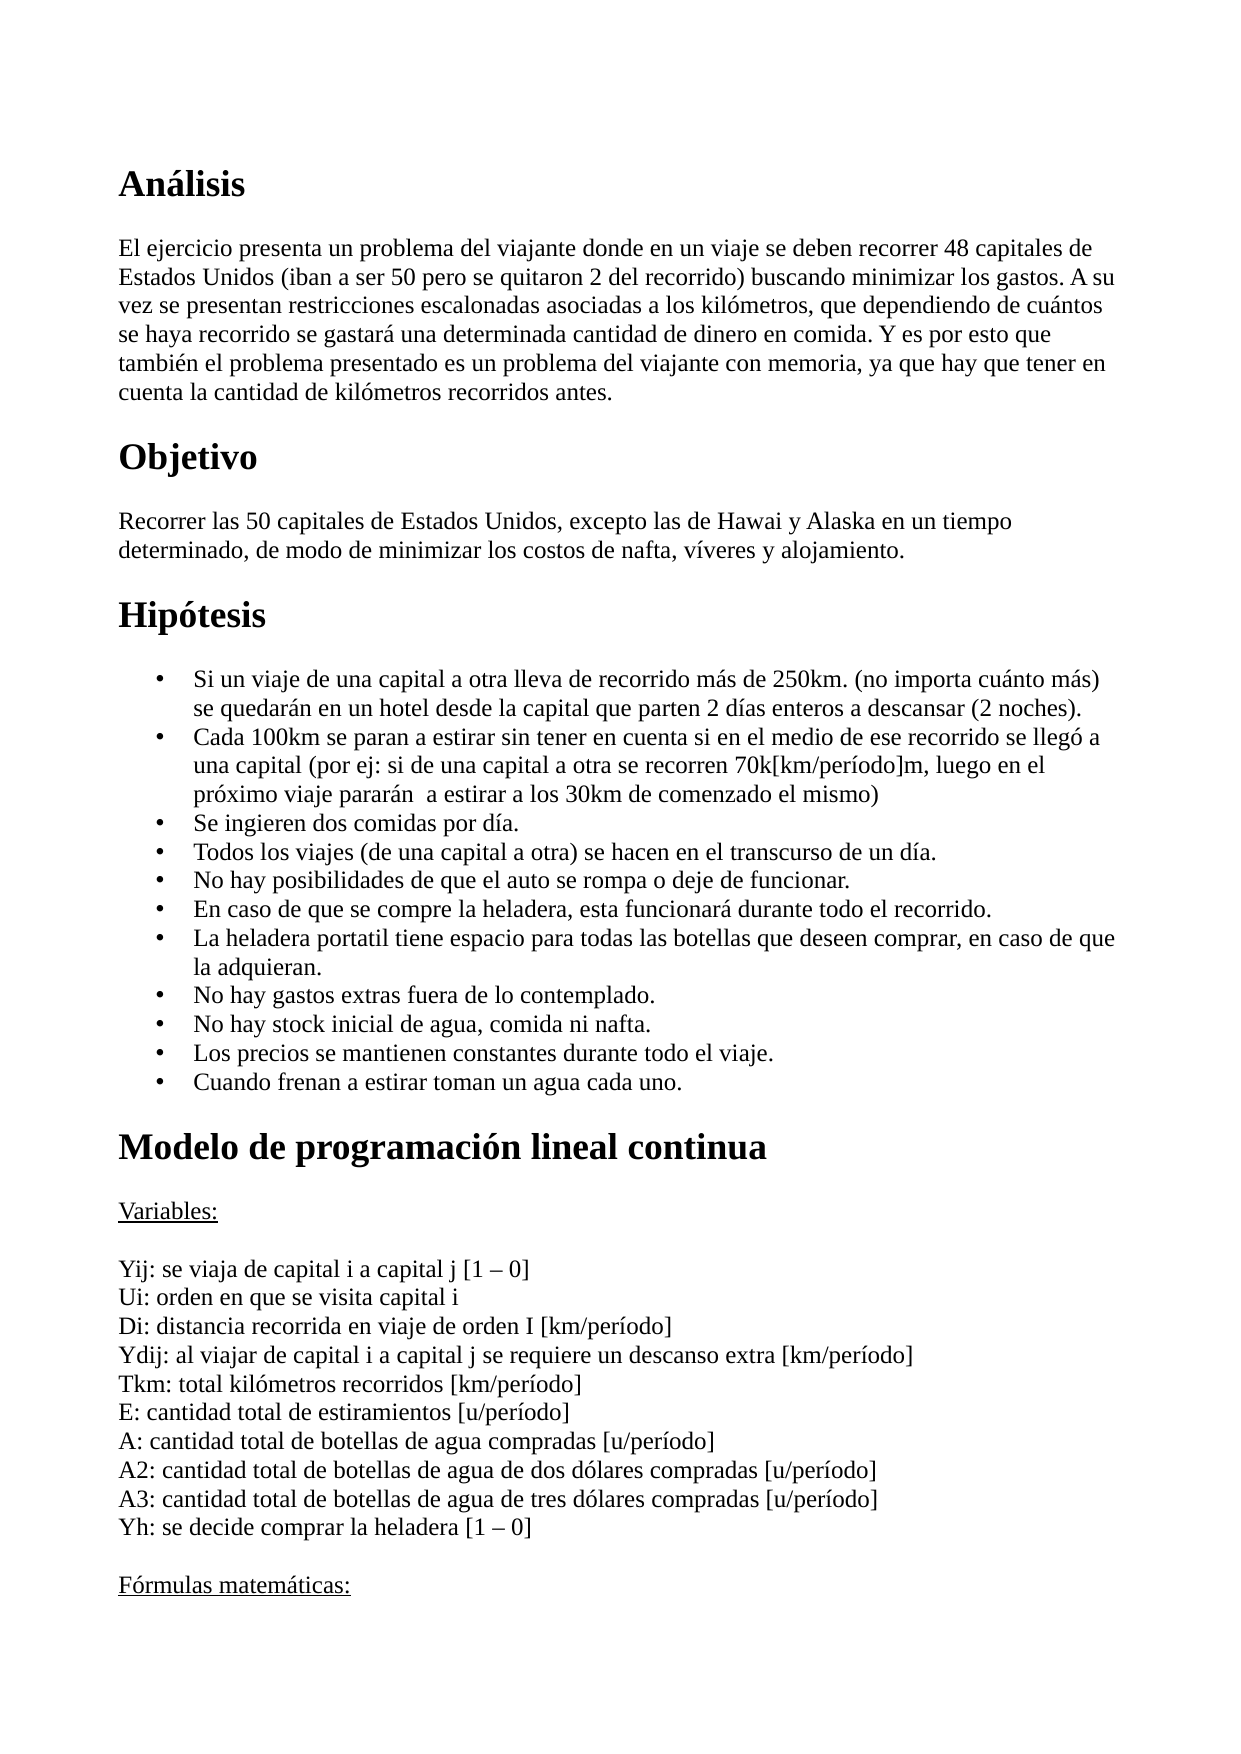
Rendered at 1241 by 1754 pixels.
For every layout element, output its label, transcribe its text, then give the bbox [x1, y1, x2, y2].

text Di: distancia recorrida en viaje de orden I [km/período] [118, 1311, 1122, 1340]
text Yij: se viaja de capital i a capital j [1 – 0] [118, 1254, 1122, 1282]
text Hipótesis [118, 592, 1122, 636]
text Fórmulas matemáticas: [118, 1570, 1122, 1599]
list Si un viaje de una capital a otra lleva de recorrido más de 250km. (no importa cuánto más) se quedarán en un hotel desde la capital que parten 2 días enteros a descansar (2 noches). [156, 664, 1122, 722]
text Recorrer las 50 capitales de Estados Unidos, excepto las de Hawai y Alaska en un tiempo determinado, de modo de minimizar los costos de nafta, víveres y alojamiento. [118, 506, 1122, 564]
list Todos los viajes (de una capital a otra) se hacen en el transcurso de un día. [156, 837, 1122, 866]
text Ui: orden en que se visita capital i [118, 1282, 1122, 1311]
text El ejercicio presenta un problema del viajante donde en un viaje se deben recorrer 48 capitales de Estados Unidos (iban a ser 50 pero se quitaron 2 del recorrido) buscando minimizar los gastos. A su vez se presentan restricciones escalonadas asociadas a los kilómetros, que dependiendo de cuántos se haya recorrido se gastará una determinada cantidad de dinero en comida. Y es por esto que también el problema presentado es un problema del viajante con memoria, ya que hay que tener en cuenta la cantidad de kilómetros recorridos antes. [118, 233, 1122, 406]
list La heladera portatil tiene espacio para todas las botellas que deseen comprar, en caso de que la adquieran. [156, 923, 1122, 981]
list Cada 100km se paran a estirar sin tener en cuenta si en el medio de ese recorrido se llegó a una capital (por ej: si de una capital a otra se recorren 70k[km/período]m, luego en el próximo viaje pararán a estirar a los 30km de comenzado el mismo) [156, 722, 1122, 808]
text A: cantidad total de botellas de agua compradas [u/período] A2: cantidad total de botellas de agua de dos dólares compradas [u/período] A3: cantidad total de botellas de agua de tres dólares compradas [u/período] Yh: se decide comprar la heladera [1 – 0] [118, 1426, 1122, 1541]
text Análisis [118, 161, 1122, 204]
list Se ingieren dos comidas por día. [156, 808, 1122, 837]
list En caso de que se compre la heladera, esta funcionará durante todo el recorrido. [156, 894, 1122, 923]
text Ydij: al viajar de capital i a capital j se requiere un descanso extra [km/período] [118, 1340, 1122, 1369]
text Tkm: total kilómetros recorridos [km/período] E: cantidad total de estiramientos [u/período] [118, 1369, 1122, 1426]
text Modelo de programación lineal continua [118, 1124, 1122, 1167]
text Variables: [118, 1196, 1122, 1225]
list Cuando frenan a estirar toman un agua cada uno. [156, 1067, 1122, 1096]
text Objetivo [118, 434, 1122, 477]
list Los precios se mantienen constantes durante todo el viaje. [156, 1038, 1122, 1067]
list No hay stock inicial de agua, comida ni nafta. [156, 1009, 1122, 1038]
list No hay gastos extras fuera de lo contemplado. [156, 981, 1122, 1009]
list No hay posibilidades de que el auto se rompa o deje de funcionar. [156, 866, 1122, 894]
